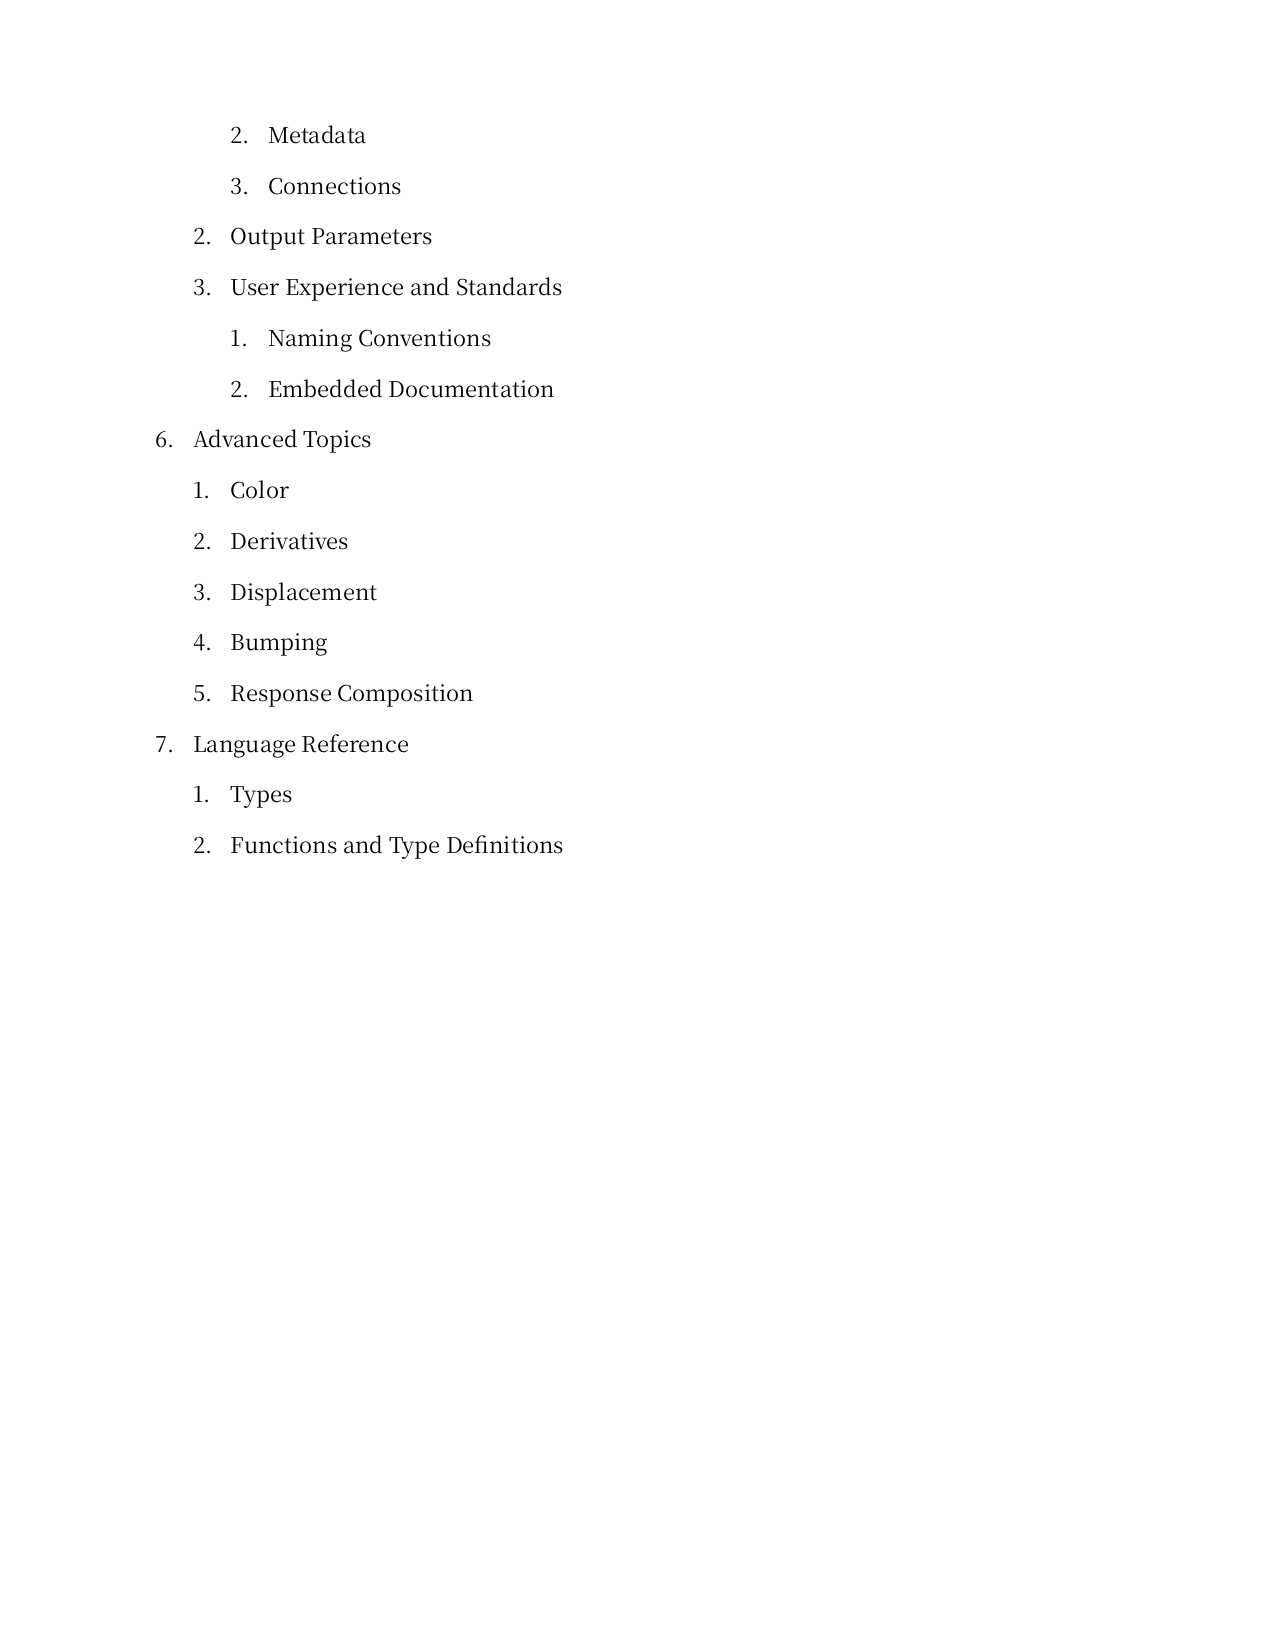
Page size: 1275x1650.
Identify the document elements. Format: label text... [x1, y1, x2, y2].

list Metadata [231, 118, 1157, 149]
list Displacement [193, 575, 1157, 606]
list Embedded Documentation [231, 372, 1157, 403]
list Functions and Type Definitions [193, 828, 1157, 860]
list Advanced Topics [156, 422, 1157, 454]
list Response Composition [193, 676, 1157, 708]
list Derivatives [193, 524, 1157, 555]
list Types [193, 778, 1157, 809]
list Language Reference [156, 727, 1157, 758]
list Bumping [193, 625, 1157, 657]
list Output Parameters [193, 219, 1157, 251]
list Naming Conventions [231, 321, 1157, 352]
list User Experience and Standards [193, 270, 1157, 302]
list Color [193, 473, 1157, 505]
list Connections [231, 169, 1157, 200]
